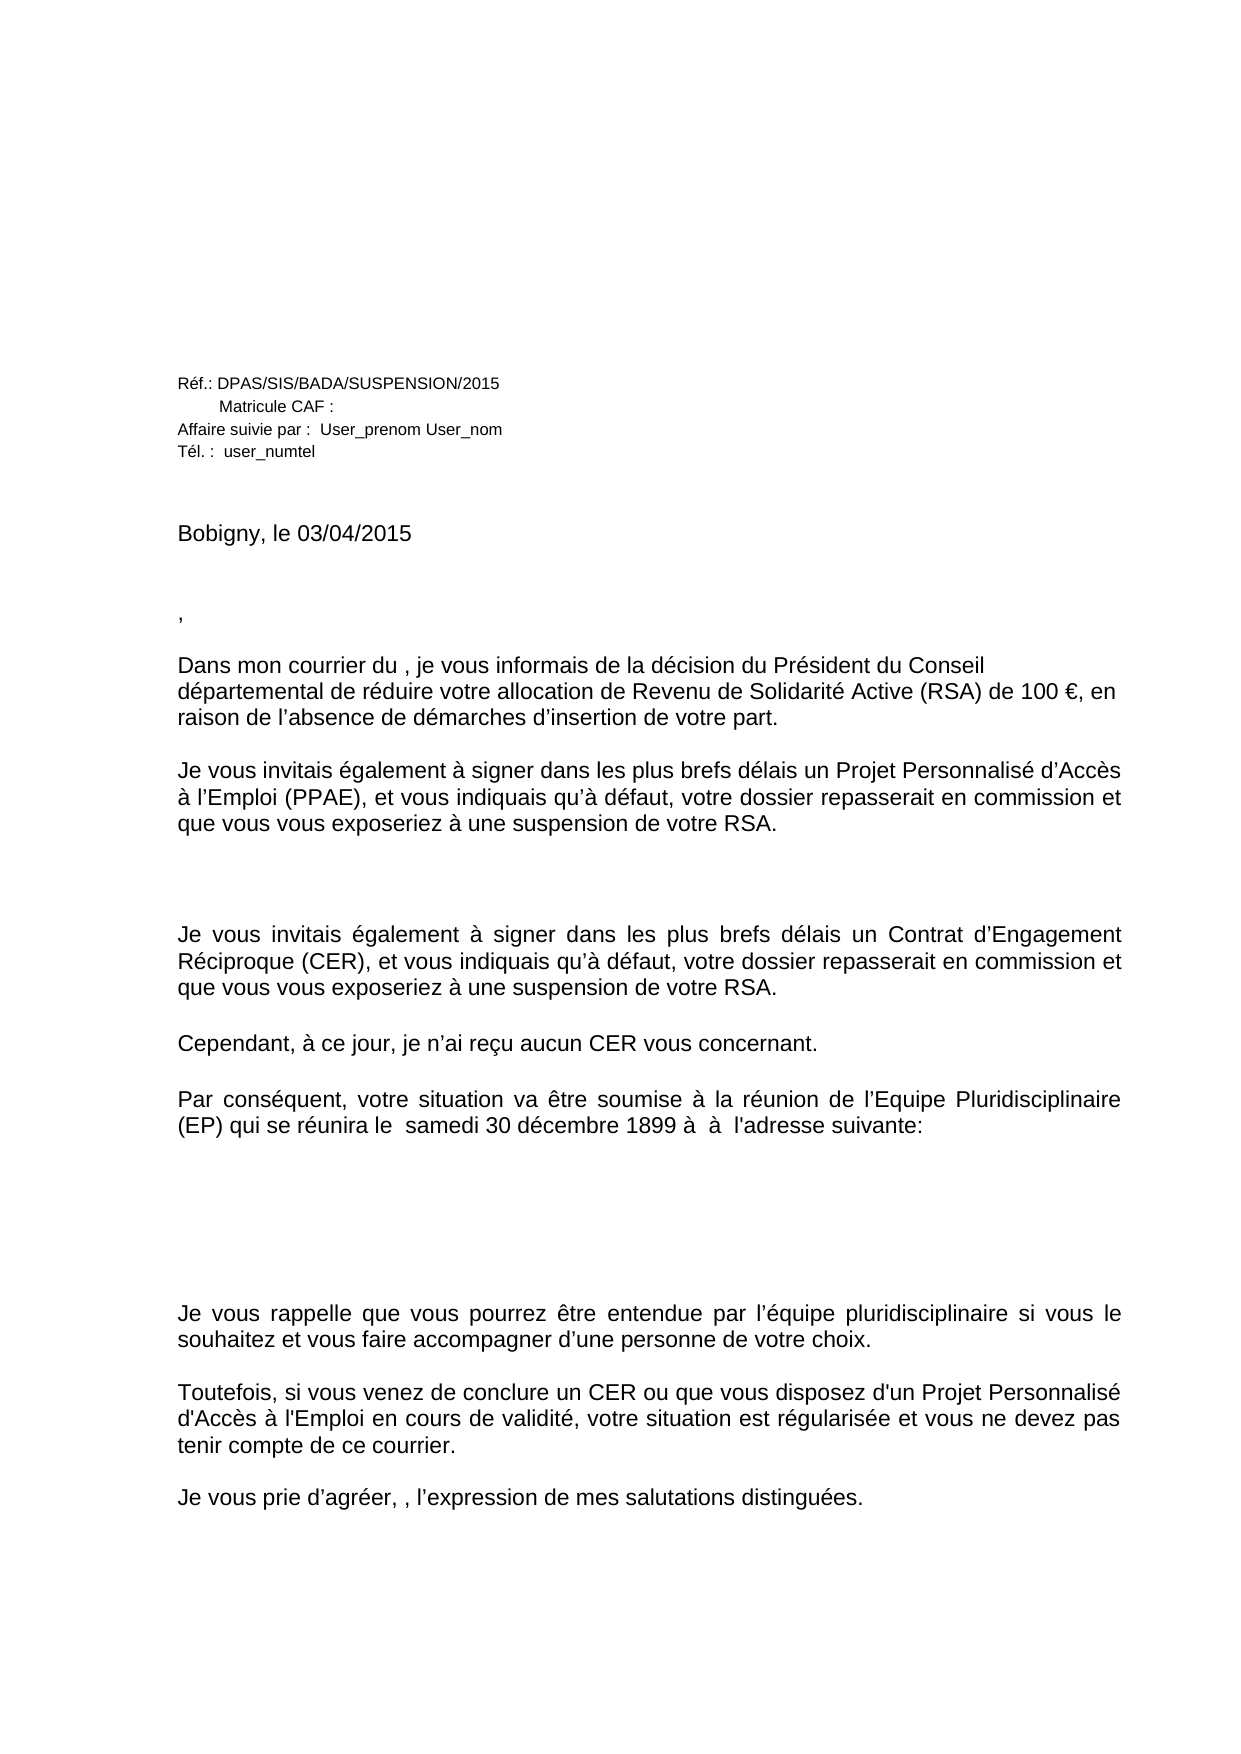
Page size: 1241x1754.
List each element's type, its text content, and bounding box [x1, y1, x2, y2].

text Par conséquent, votre situation va être soumise à la réunion de l’Equipe Pluridisciplinaire (EP) qui se réunira le samedi 30 décembre 1899 à à l'adresse suivante: [177, 1086, 1122, 1138]
text Je vous rappelle que vous pourrez être entendue par l’équipe pluridisciplinaire si vous le souhaitez et vous faire accompagner d’une personne de votre choix. [177, 1300, 1122, 1352]
text Cependant, à ce jour, je n’ai reçu aucun CER vous concernant. [177, 1030, 1122, 1056]
table_cell [650, 271, 1122, 371]
text , [177, 599, 1122, 625]
text Dans mon courrier du , je vous informais de la décision du Président du Conseil départemental de réduire votre allocation de Revenu de Solidarité Active (RSA) de 100 €, en raison de l’absence de démarches d’insertion de votre part. [177, 652, 1122, 731]
table_cell [177, 271, 649, 371]
table_cell Réf.: DPAS/SIS/BADA/SUSPENSION/2015 Matricule CAF : Affaire suivie par : user_prenom user_nom Tél. : user_numtel Bobigny, le 03/04/2015 [177, 371, 649, 546]
table_header [177, 233, 649, 271]
table_header [650, 233, 1122, 271]
text Toutefois, si vous venez de conclure un CER ou que vous disposez d'un Projet Personnalisé d'Accès à l'Emploi en cours de validité, votre situation est régularisée et vous ne devez pas tenir compte de ce courrier. [177, 1379, 1122, 1458]
text Je vous prie d’agréer, , l’expression de mes salutations distinguées. [177, 1484, 1122, 1511]
text Je vous invitais également à signer dans les plus brefs délais un Projet Personnalisé d’Accès à l’Emploi (PPAE), et vous indiquais qu’à défaut, votre dossier repasserait en commission et que vous vous exposeriez à une suspension de votre RSA. [177, 757, 1122, 836]
table_cell [650, 371, 1122, 546]
text Je vous invitais également à signer dans les plus brefs délais un Contrat d’Engagement Réciproque (CER), et vous indiquais qu’à défaut, votre dossier repasserait en commission et que vous vous exposeriez à une suspension de votre RSA. [177, 921, 1122, 1001]
